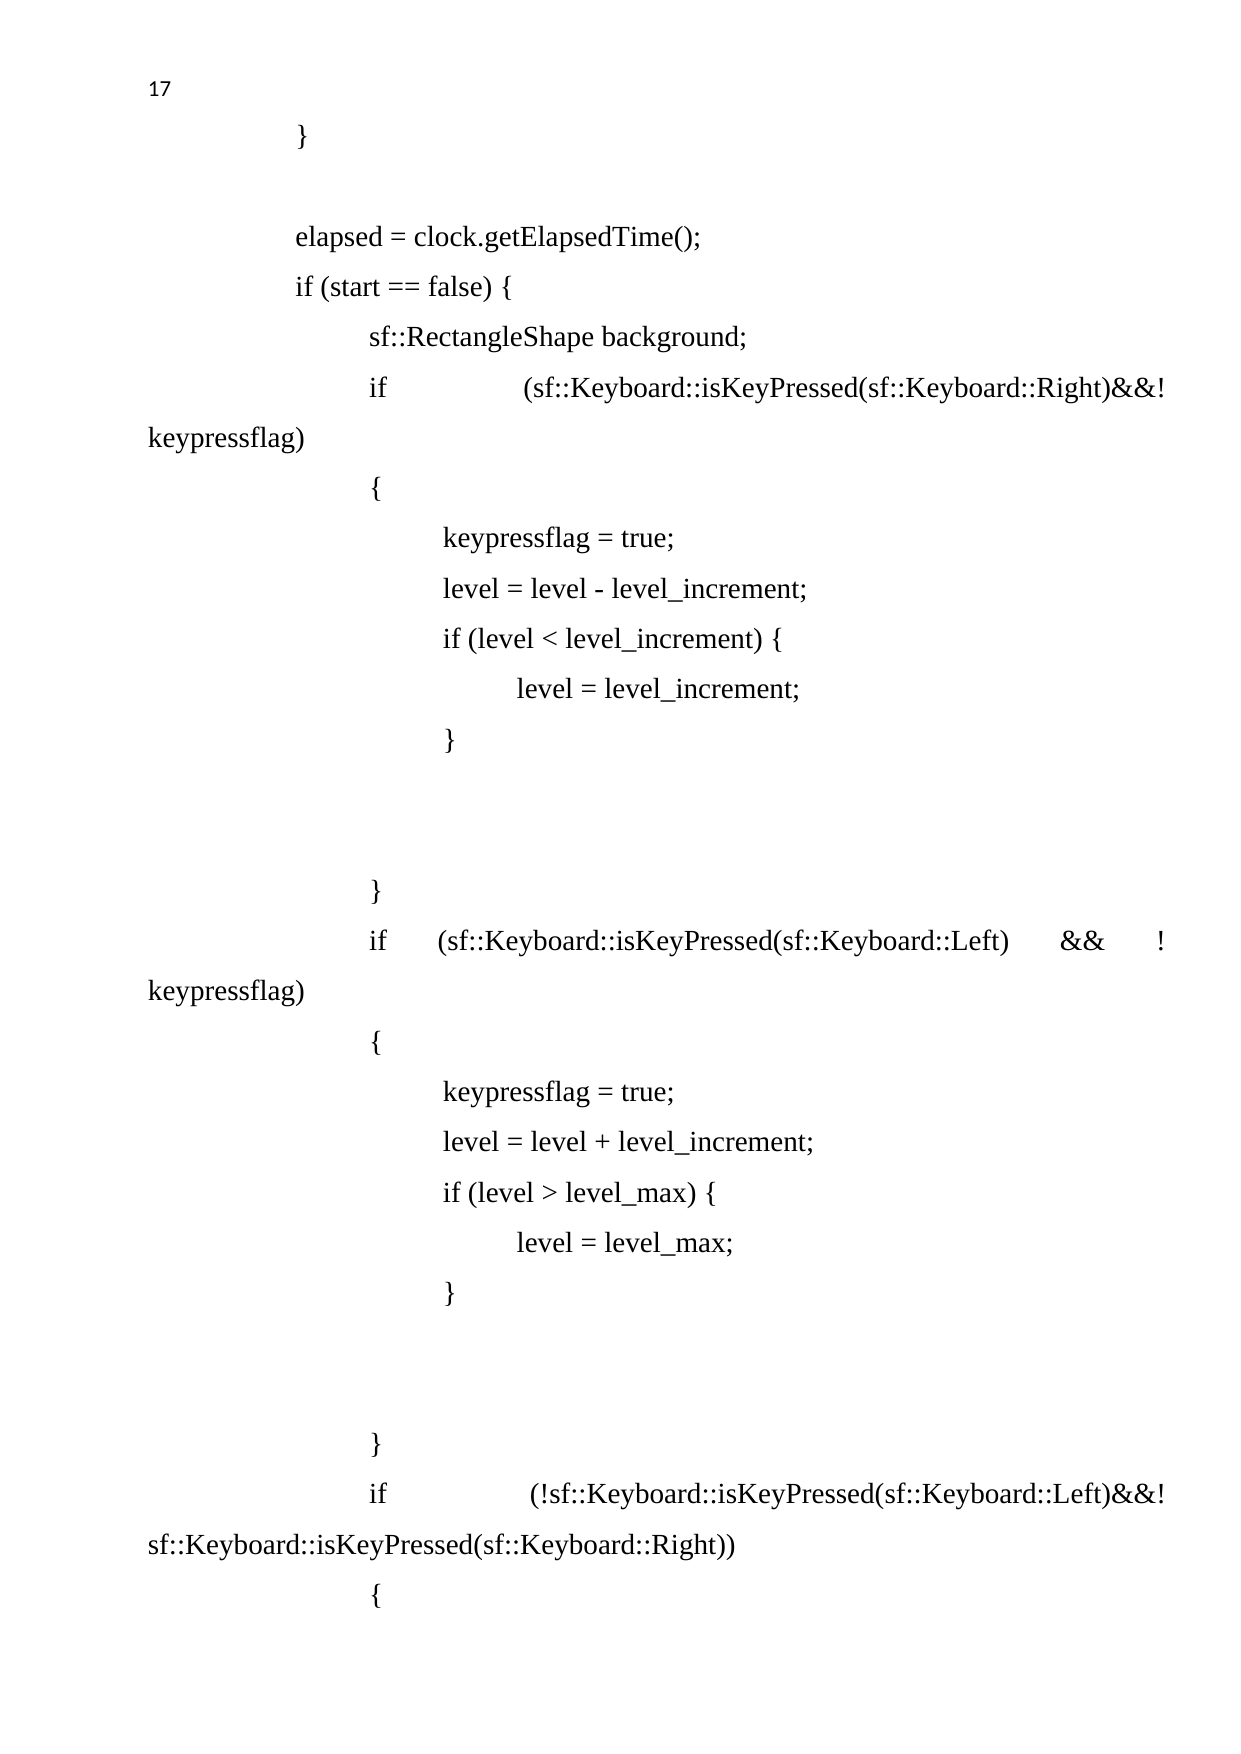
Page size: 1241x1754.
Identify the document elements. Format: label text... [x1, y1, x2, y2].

list } [148, 1426, 1166, 1460]
list if (!sf::Keyboard::isKeyPressed(sf::Keyboard::Left)&&!sf::Keyboard::isKeyPressed(sf::Keyboard::Right)) [148, 1477, 1166, 1560]
list level = level_increment; [148, 672, 1166, 705]
list level = level - level_increment; [148, 571, 1166, 604]
list { [148, 1577, 1166, 1611]
list level = level_max; [148, 1225, 1166, 1258]
list if (start == false) { [148, 269, 1166, 303]
list } [148, 118, 1166, 152]
list if (sf::Keyboard::isKeyPressed(sf::Keyboard::Right)&&!keypressflag) [148, 370, 1166, 453]
list } [148, 722, 1166, 755]
list keypressflag = true; [148, 1074, 1166, 1108]
list } [148, 1275, 1166, 1309]
list sf::RectangleShape background; [148, 319, 1166, 353]
list if (level > level_max) { [148, 1175, 1166, 1208]
list if (sf::Keyboard::isKeyPressed(sf::Keyboard::Left) && !keypressflag) [148, 923, 1166, 1007]
list keypressflag = true; [148, 521, 1166, 554]
list elapsed = clock.getElapsedTime(); [148, 219, 1166, 252]
list level = level + level_increment; [148, 1124, 1166, 1158]
list if (level < level_increment) { [148, 621, 1166, 655]
list { [148, 470, 1166, 504]
list } [148, 873, 1166, 906]
list { [148, 1024, 1166, 1057]
